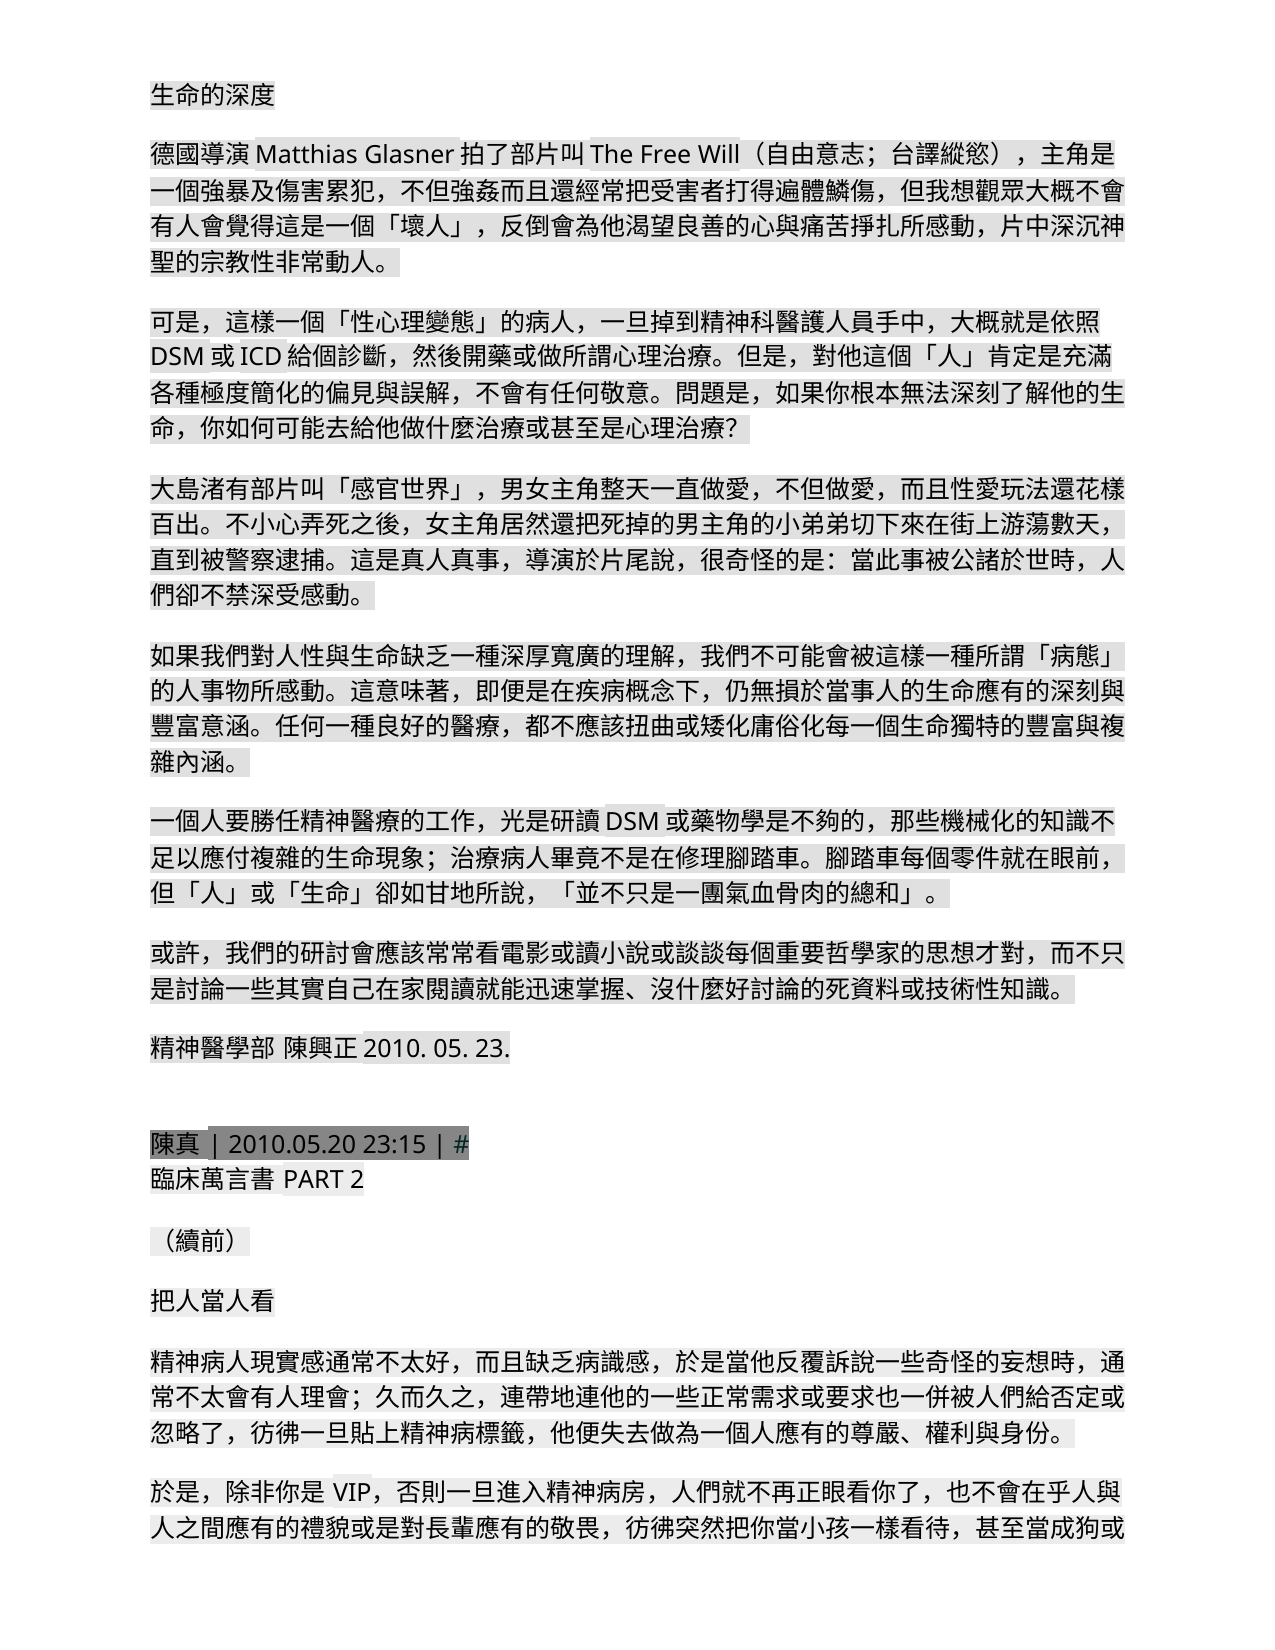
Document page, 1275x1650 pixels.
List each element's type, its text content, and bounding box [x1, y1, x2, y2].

text （續前） [150, 1221, 1125, 1256]
text 一個人要勝任精神醫療的工作，光是研讀DSM或藥物學是不夠的，那些機械化的知識不足以應付複雜的生命現象；治療病人畢竟不是在修理腳踏車。腳踏車每個零件就在眼前，但「人」或「生命」卻如甘地所說，「並不只是一團氣血骨肉的總和」。 [150, 802, 1125, 908]
text 陳真 | 2010.05.20 23:15 | # [150, 1125, 1125, 1160]
text 生命的深度 [150, 75, 1125, 110]
text 如果我們對人性與生命缺乏一種深厚寬廣的理解，我們不可能會被這樣一種所謂「病態」的人事物所感動。這意味著，即便是在疾病概念下，仍無損於當事人的生命應有的深刻與豐富意涵。任何一種良好的醫療，都不應該扭曲或矮化庸俗化每一個生命獨特的豐富與複雜內涵。 [150, 635, 1125, 777]
text 或許，我們的研討會應該常常看電影或讀小說或談談每個重要哲學家的思想才對，而不只是討論一些其實自己在家閱讀就能迅速掌握、沒什麼好討論的死資料或技術性知識。 [150, 933, 1125, 1004]
text 大島渚有部片叫「感官世界」，男女主角整天一直做愛，不但做愛，而且性愛玩法還花樣百出。不小心弄死之後，女主角居然還把死掉的男主角的小弟弟切下來在街上游蕩數天，直到被警察逮捕。這是真人真事，導演於片尾說，很奇怪的是：當此事被公諸於世時，人們卻不禁深受感動。 [150, 469, 1125, 610]
text 精神醫學部 陳興正2010. 05. 23. [150, 1029, 1125, 1100]
text 把人當人看 [150, 1281, 1125, 1317]
text 於是，除非你是 VIP，否則一旦進入精神病房，人們就不再正眼看你了，也不會在乎人與人之間應有的禮貌或是對長輩應有的敬畏，彷彿突然把你當小孩一樣看待，甚至當成狗或 [150, 1473, 1125, 1544]
text 臨床萬言書 PART 2 [150, 1160, 1125, 1196]
text 精神病人現實感通常不太好，而且缺乏病識感，於是當他反覆訴說一些奇怪的妄想時，通常不太會有人理會；久而久之，連帶地連他的一些正常需求或要求也一併被人們給否定或忽略了，彷彿一旦貼上精神病標籤，他便失去做為一個人應有的尊嚴、權利與身份。 [150, 1342, 1125, 1448]
text 德國導演Matthias Glasner拍了部片叫The Free Will（自由意志；台譯縱慾），主角是一個強暴及傷害累犯，不但強姦而且還經常把受害者打得遍體鱗傷，但我想觀眾大概不會有人會覺得這是一個「壞人」，反倒會為他渴望良善的心與痛苦掙扎所感動，片中深沉神聖的宗教性非常動人。 [150, 135, 1125, 277]
text 可是，這樣一個「性心理變態」的病人，一旦掉到精神科醫護人員手中，大概就是依照DSM或ICD給個診斷，然後開藥或做所謂心理治療。但是，對他這個「人」肯定是充滿各種極度簡化的偏見與誤解，不會有任何敬意。問題是，如果你根本無法深刻了解他的生命，你如何可能去給他做什麼治療或甚至是心理治療？ [150, 302, 1125, 444]
